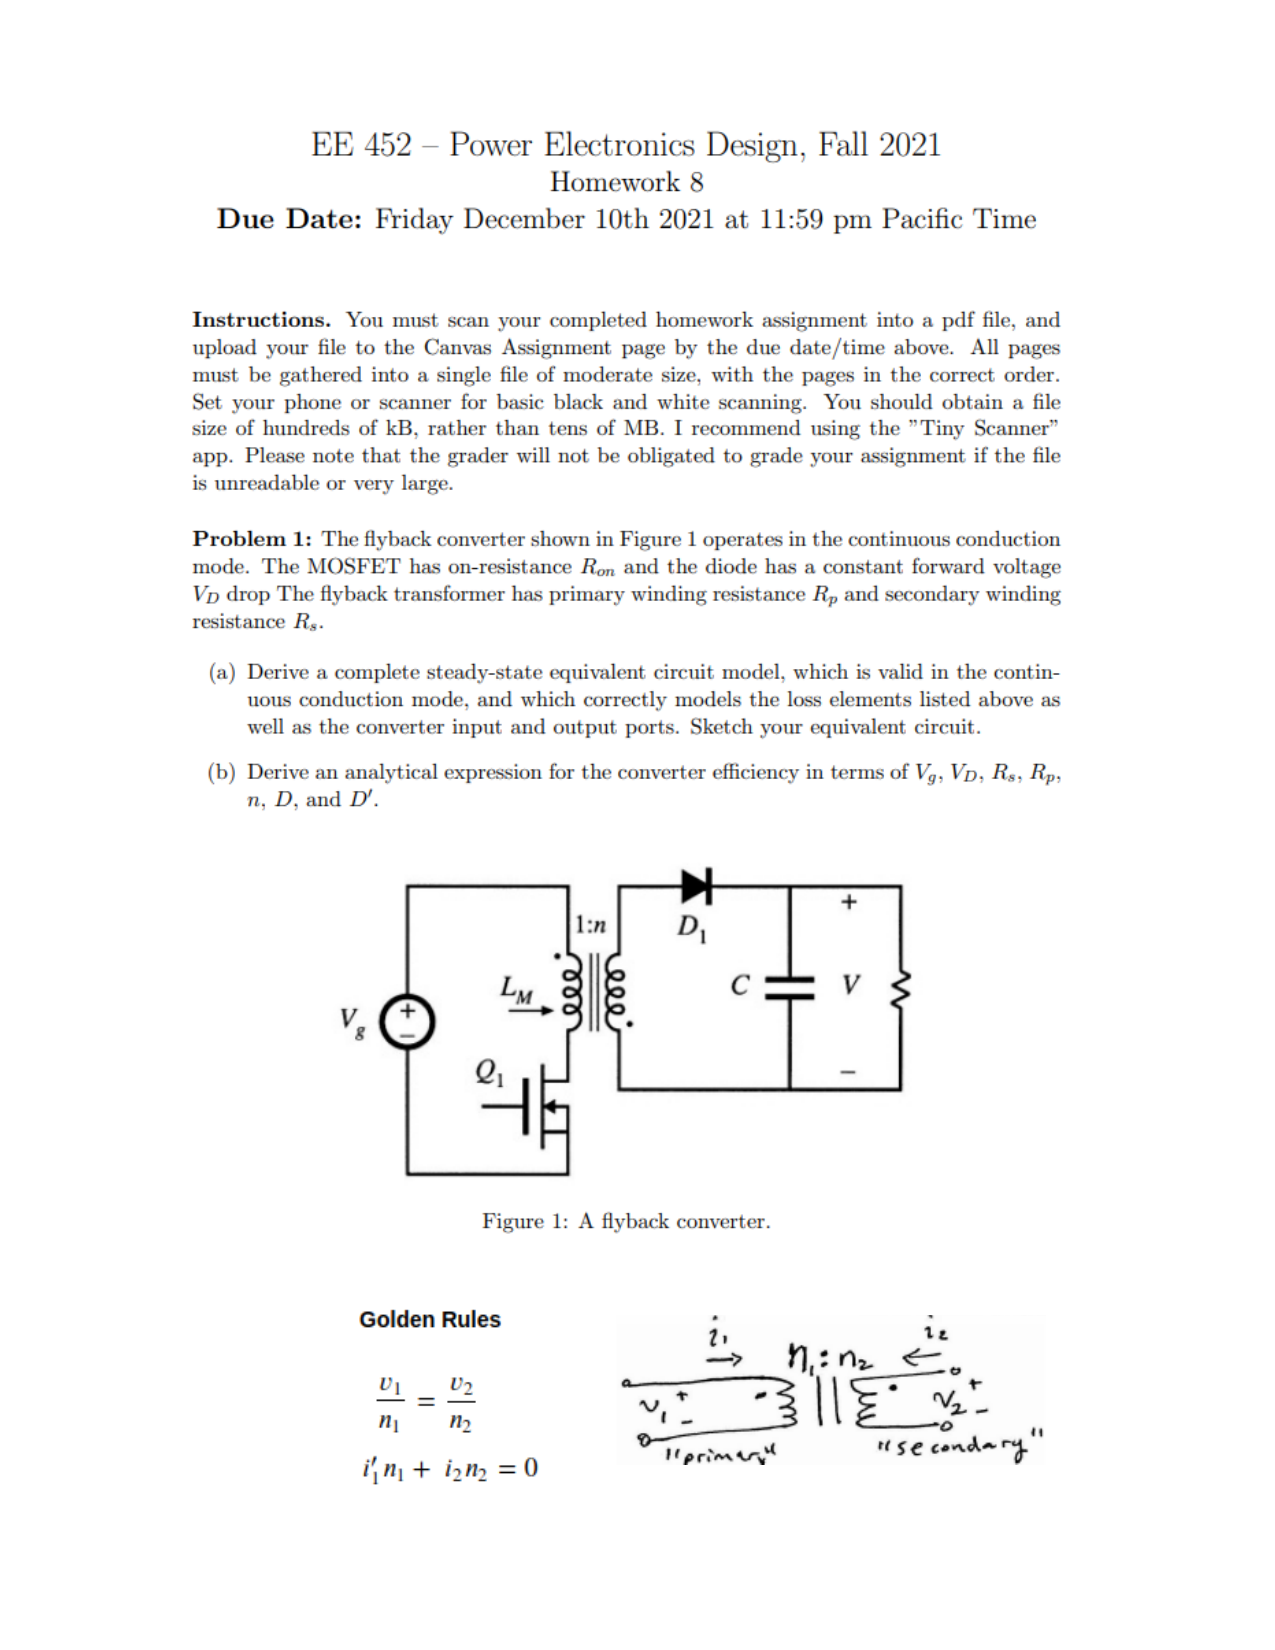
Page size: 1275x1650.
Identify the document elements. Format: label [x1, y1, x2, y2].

picture [187, 116, 1088, 1242]
picture [616, 1315, 1047, 1465]
picture [336, 1293, 564, 1494]
